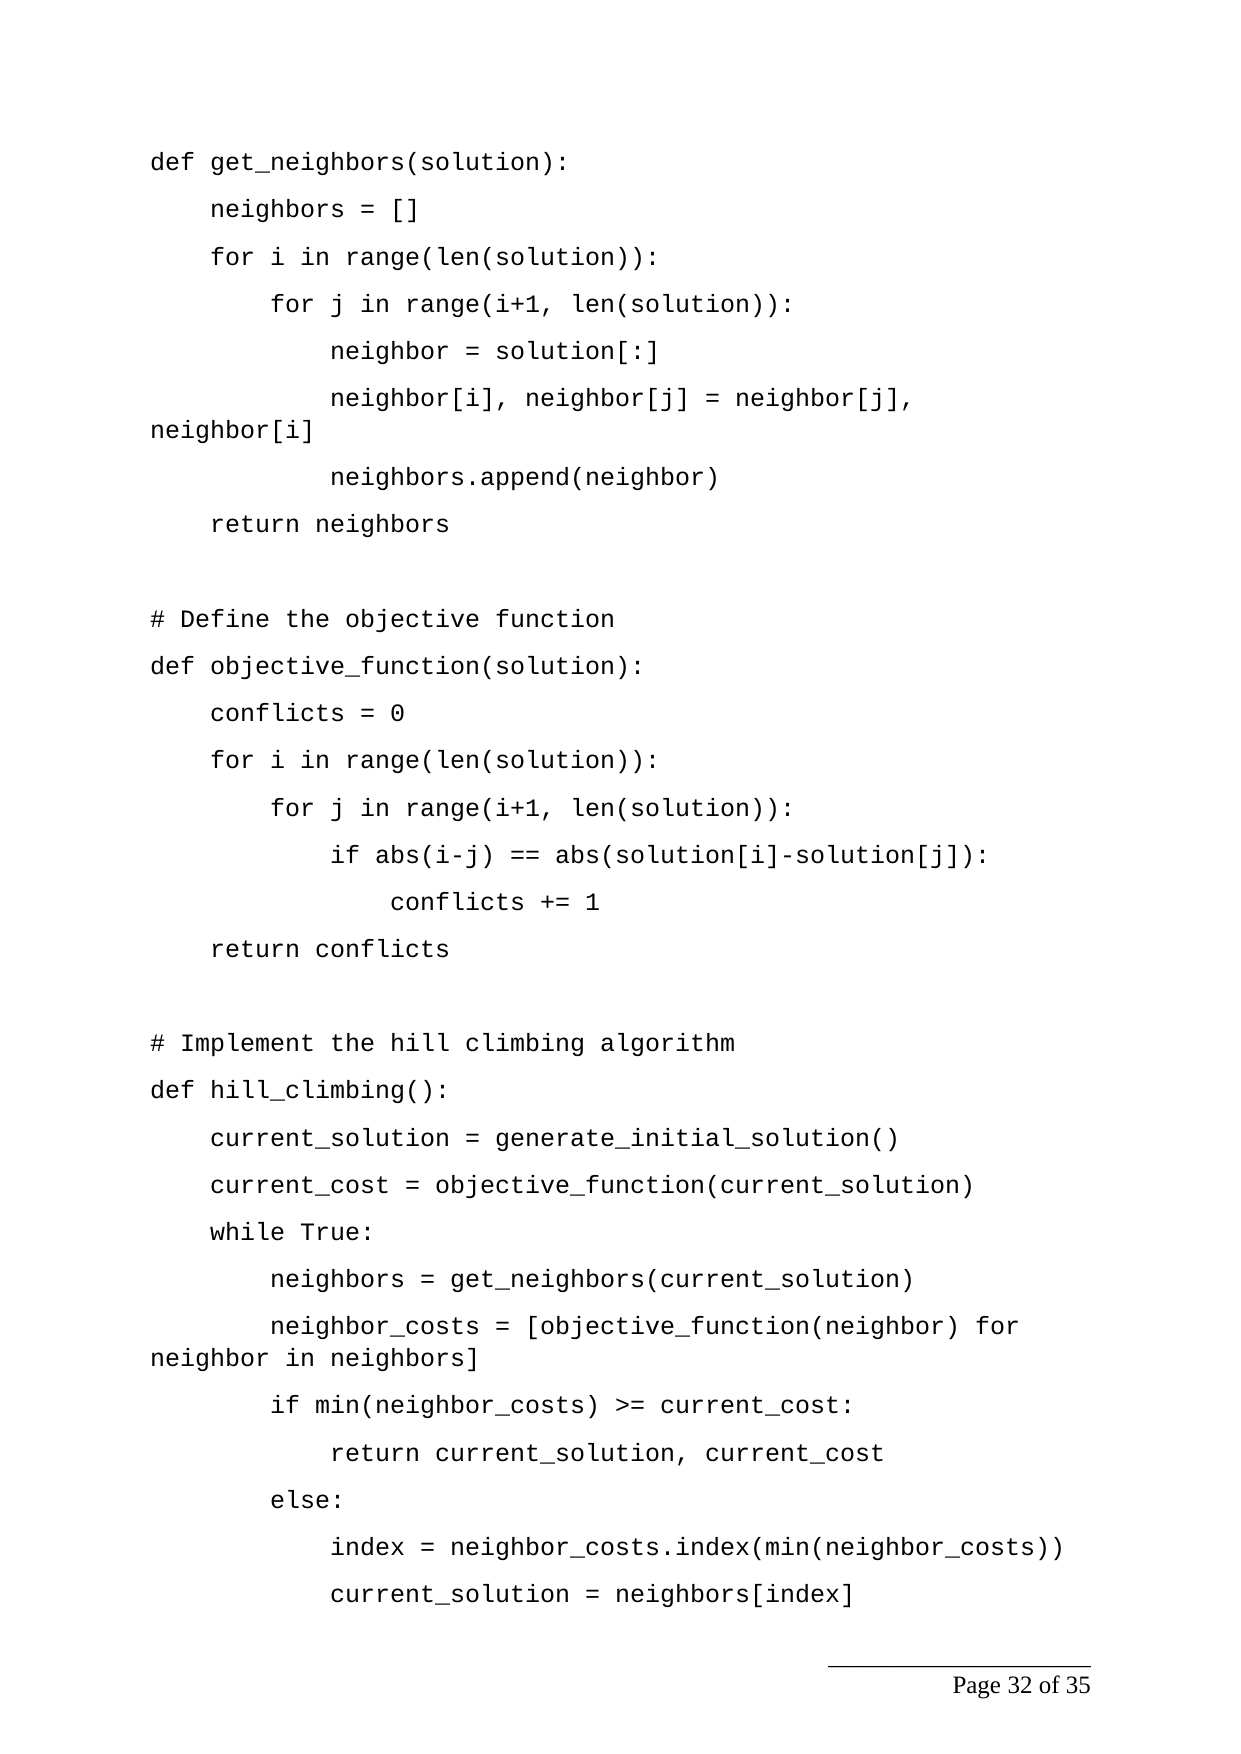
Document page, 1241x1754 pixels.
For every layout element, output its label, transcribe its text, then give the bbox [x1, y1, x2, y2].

text # Define the objective function [150, 607, 1091, 635]
text current_solution = neighbors[index] [150, 1581, 1091, 1610]
text neighbors.append(neighbor) [150, 465, 1091, 493]
text while True: [150, 1219, 1091, 1248]
text current_solution = generate_initial_solution() [150, 1125, 1091, 1153]
text return neighbors [150, 512, 1091, 540]
text for j in range(i+1, len(solution)): [150, 795, 1091, 823]
text current_cost = objective_function(current_solution) [150, 1172, 1091, 1201]
text for i in range(len(solution)): [150, 244, 1091, 272]
text if min(neighbor_costs) >= current_cost: [150, 1393, 1091, 1421]
text neighbor_costs = [objective_function(neighbor) for neighbor in neighbors] [150, 1313, 1091, 1374]
text for i in range(len(solution)): [150, 748, 1091, 776]
text return current_solution, current_cost [150, 1440, 1091, 1468]
text else: [150, 1487, 1091, 1516]
text neighbors = get_neighbors(current_solution) [150, 1266, 1091, 1295]
text def hill_climbing(): [150, 1078, 1091, 1106]
text for j in range(i+1, len(solution)): [150, 291, 1091, 319]
text conflicts += 1 [150, 889, 1091, 918]
text neighbor = solution[:] [150, 338, 1091, 367]
text conflicts = 0 [150, 701, 1091, 729]
text return conflicts [150, 936, 1091, 965]
text neighbors = [] [150, 197, 1091, 225]
text index = neighbor_costs.index(min(neighbor_costs)) [150, 1534, 1091, 1563]
text def objective_function(solution): [150, 654, 1091, 682]
text def get_neighbors(solution): [150, 150, 1091, 178]
text if abs(i-j) == abs(solution[i]-solution[j]): [150, 842, 1091, 871]
text # Implement the hill climbing algorithm [150, 1031, 1091, 1059]
text neighbor[i], neighbor[j] = neighbor[j], neighbor[i] [150, 385, 1091, 446]
